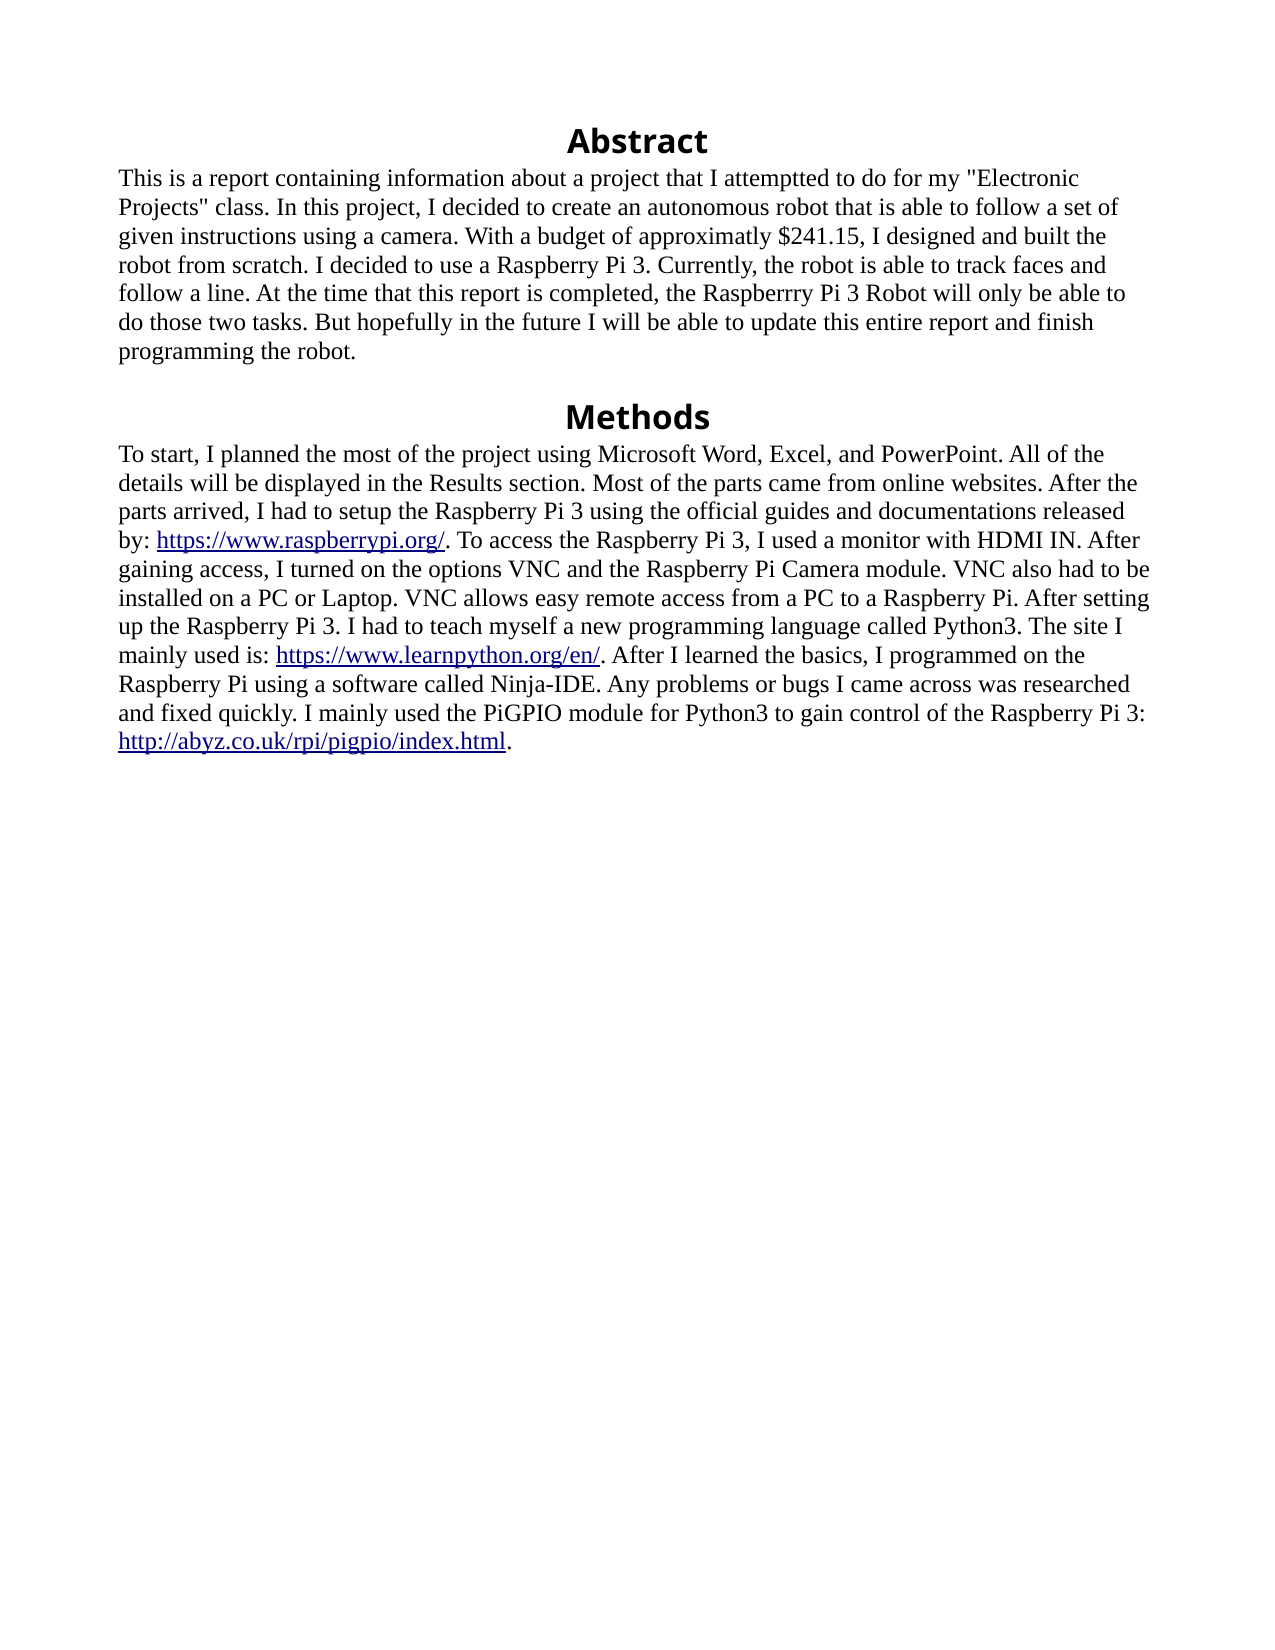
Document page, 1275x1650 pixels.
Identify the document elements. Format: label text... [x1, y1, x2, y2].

text Abstract [118, 118, 1157, 163]
text To start, I planned the most of the project using Microsoft Word, Excel, and PowerPoint. All of the details will be displayed in the Results section. Most of the parts came from online websites. After the parts arrived, I had to setup the Raspberry Pi 3 using the official guides and documentations released by: https://www.raspberrypi.org/. To access the Raspberry Pi 3, I used a monitor with HDMI IN. After gaining access, I turned on the options VNC and the Raspberry Pi Camera module. VNC also had to be installed on a PC or Laptop. VNC allows easy remote access from a PC to a Raspberry Pi. After setting up the Raspberry Pi 3. I had to teach myself a new programming language called Python3. The site I mainly used is: https://www.learnpython.org/en/. After I learned the basics, I programmed on the Raspberry Pi using a software called Ninja-IDE. Any problems or bugs I came across was researched and fixed quickly. I mainly used the PiGPIO module for Python3 to gain control of the Raspberry Pi 3: http://abyz.co.uk/rpi/pigpio/index.html. [118, 439, 1157, 755]
text This is a report containing information about a project that I attemptted to do for my "Electronic Projects" class. In this project, I decided to create an autonomous robot that is able to follow a set of given instructions using a camera. With a budget of approximatly $241.15, I designed and built the robot from scratch. I decided to use a Raspberry Pi 3. Currently, the robot is able to track faces and follow a line. At the time that this report is completed, the Raspberrry Pi 3 Robot will only be able to do those two tasks. But hopefully in the future I will be able to update this entire report and finish programming the robot. [118, 163, 1157, 365]
text Methods [118, 393, 1157, 439]
